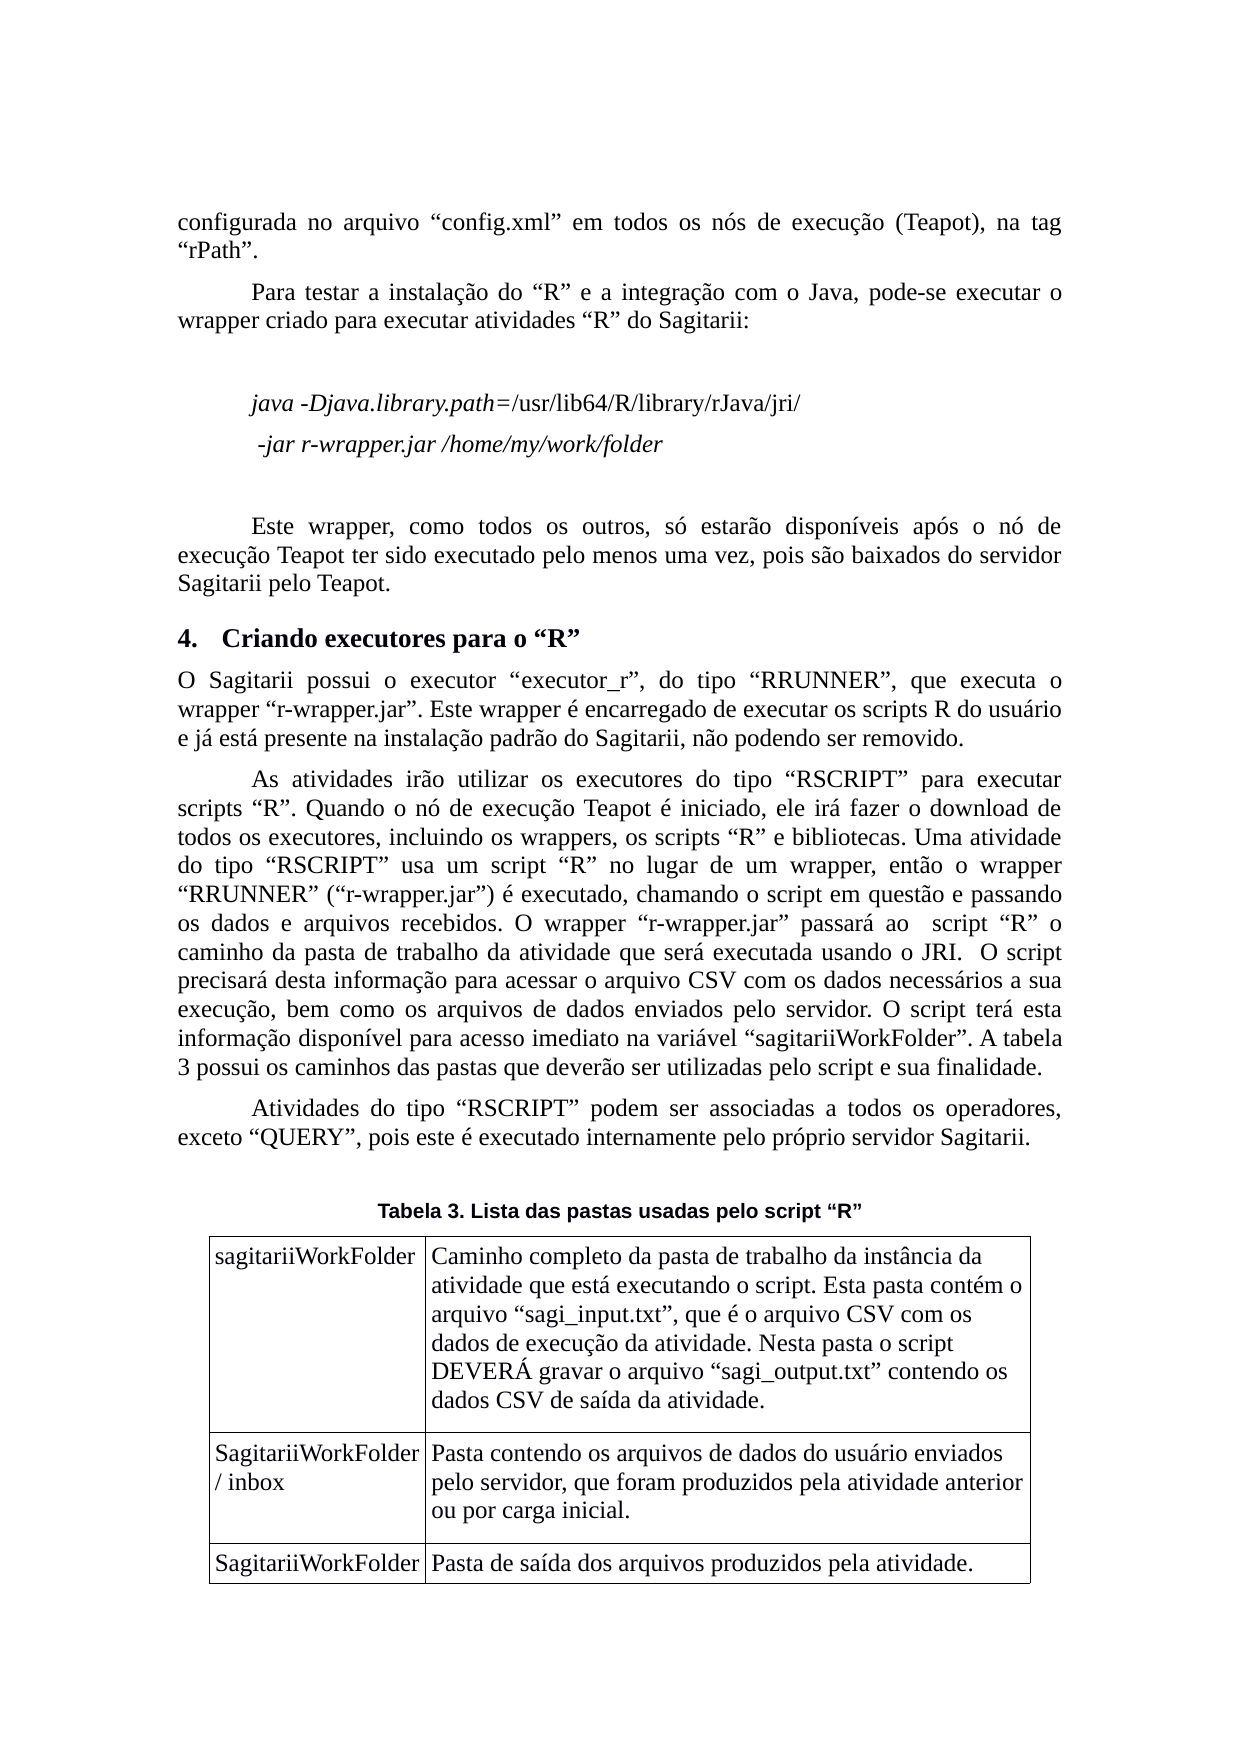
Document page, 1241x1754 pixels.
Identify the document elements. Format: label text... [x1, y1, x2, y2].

table_cell SagitariiWorkFolder / inbox [210, 1433, 425, 1542]
text configurada no arquivo “config.xml” em todos os nós de execução (Teapot), na tag “rPath”. [177, 207, 1063, 264]
table_cell Pasta de saída dos arquivos produzidos pela atividade. [426, 1544, 1030, 1583]
text Atividades do tipo “RSCRIPT” podem ser associadas a todos os operadores, exceto “QUERY”, pois este é executado internamente pelo próprio servidor Sagitarii. [177, 1093, 1063, 1150]
table_cell Pasta contendo os arquivos de dados do usuário enviados pelo servidor, que foram produzidos pela atividade anterior ou por carga inicial. [426, 1433, 1030, 1542]
table_header Caminho completo da pasta de trabalho da instância da atividade que está executando o script. Esta pasta contém o arquivo “sagi_input.txt”, que é o arquivo CSV com os dados de execução da atividade. Nesta pasta o script DEVERÁ gravar o arquivo “sagi_output.txt” contendo os dados CSV de saída da atividade. [426, 1237, 1030, 1432]
text java -Djava.library.path=/usr/lib64/R/library/rJava/jri/ [177, 388, 1063, 416]
text As atividades irão utilizar os executores do tipo “RSCRIPT” para executar scripts “R”. Quando o nó de execução Teapot é iniciado, ele irá fazer o download de todos os executores, incluindo os wrappers, os scripts “R” e bibliotecas. Uma atividade do tipo “RSCRIPT” usa um script “R” no lugar de um wrapper, então o wrapper “RRUNNER” (“r-wrapper.jar”) é executado, chamando o script em questão e passando os dados e arquivos recebidos. O wrapper “r-wrapper.jar” passará ao script “R” o caminho da pasta de trabalho da atividade que será executada usando o JRI. O script precisará desta informação para acessar o arquivo CSV com os dados necessários a sua execução, bem como os arquivos de dados enviados pelo servidor. O script terá esta informação disponível para acesso imediato na variável “sagitariiWorkFolder”. A tabela 3 possui os caminhos das pastas que deverão ser utilizadas pelo script e sua finalidade. [177, 764, 1063, 1081]
text Este wrapper, como todos os outros, só estarão disponíveis após o nó de execução Teapot ter sido executado pelo menos uma vez, pois são baixados do servidor Sagitarii pelo Teapot. [177, 511, 1063, 597]
table_header sagitariiWorkFolder [210, 1237, 425, 1432]
text O Sagitarii possui o executor “executor_r”, do tipo “RRUNNER”, que executa o wrapper “r-wrapper.jar”. Este wrapper é encarregado de executar os scripts R do usuário e já está presente na instalação padrão do Sagitarii, não podendo ser removido. [177, 666, 1063, 752]
text -jar r-wrapper.jar /home/my/work/folder [177, 429, 1063, 457]
table_cell SagitariiWorkFolder [210, 1544, 425, 1583]
text Para testar a instalação do “R” e a integração com o Java, pode-se executar o wrapper criado para executar atividades “R” do Sagitarii: [177, 277, 1063, 334]
text Tabela 3. Lista das pastas usadas pelo script “R” [224, 1199, 1016, 1223]
title Criando executores para o “R” [177, 622, 1063, 653]
